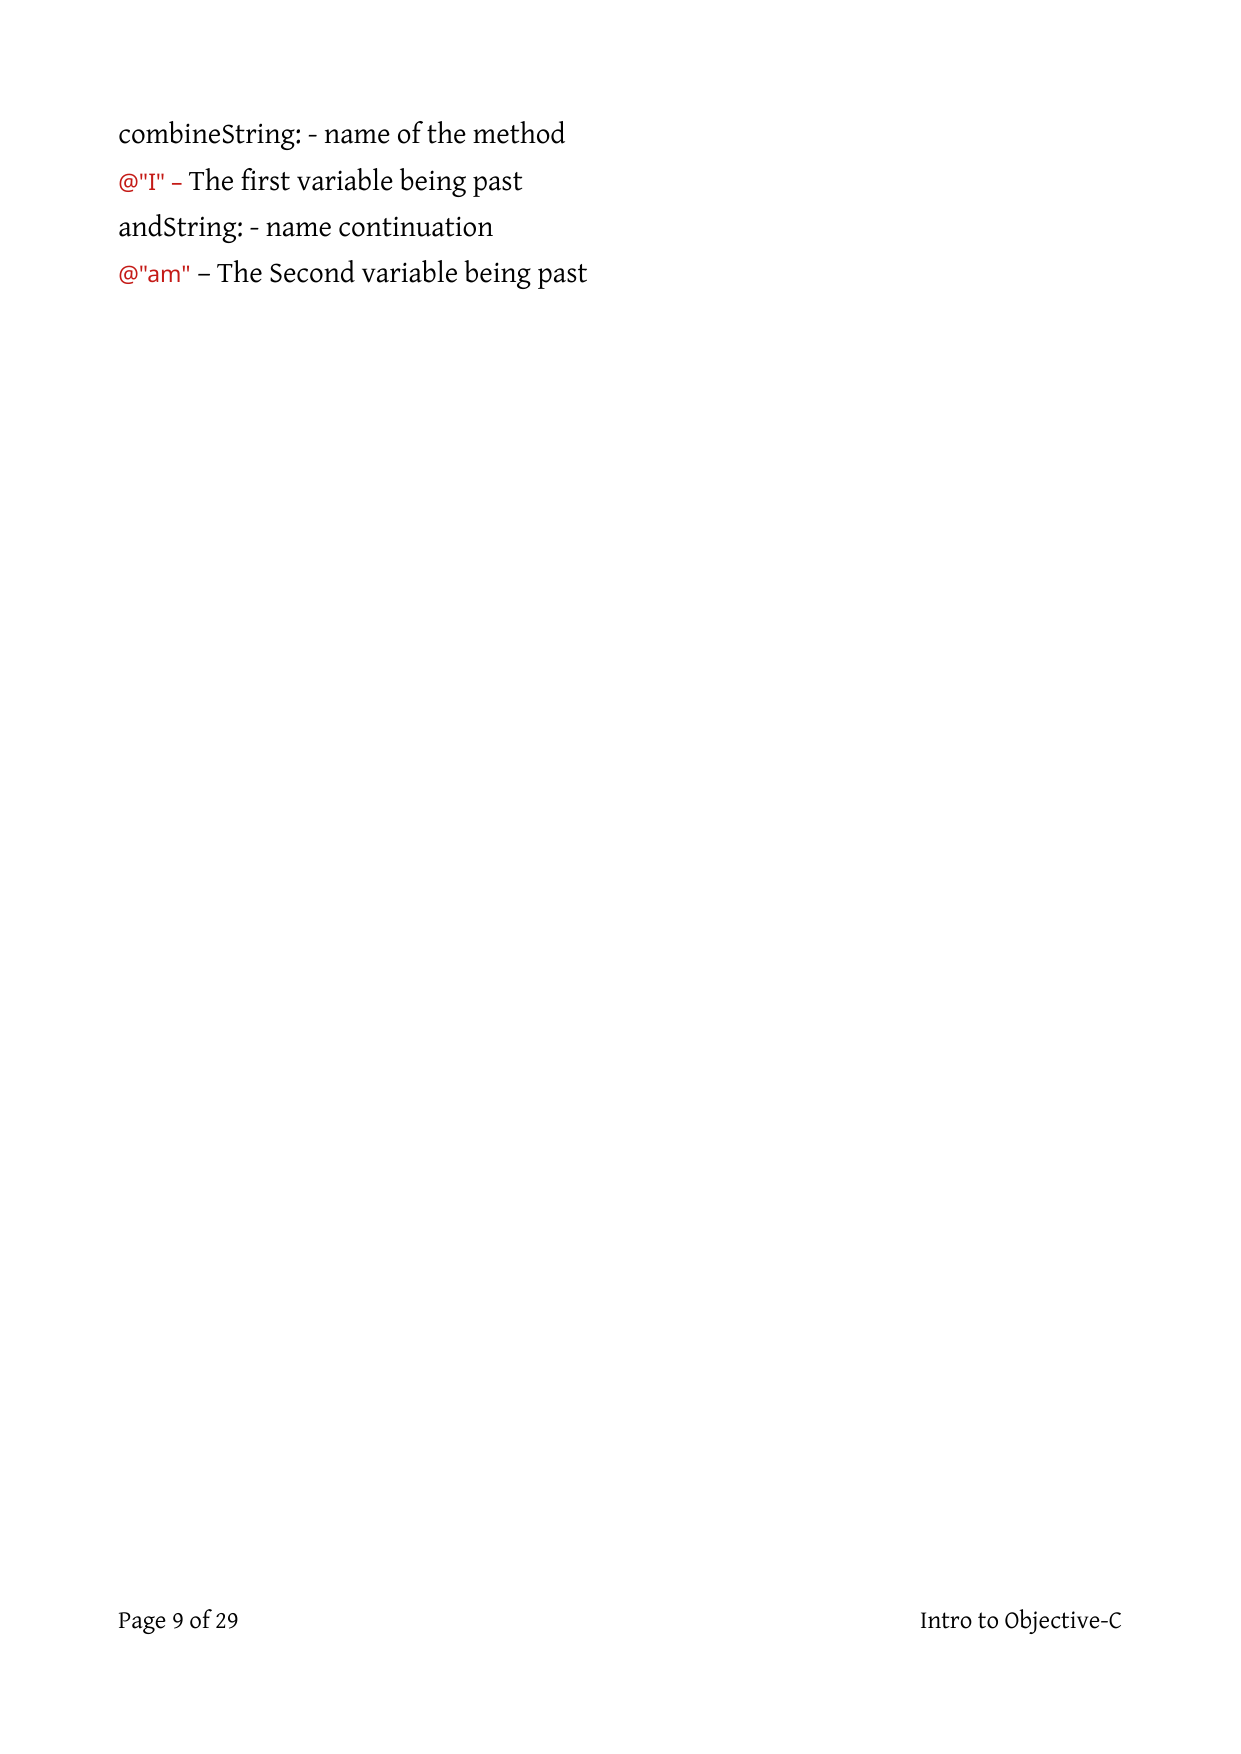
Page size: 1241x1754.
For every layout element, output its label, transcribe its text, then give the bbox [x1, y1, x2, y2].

text @"am" – The Second variable being past [118, 257, 1122, 291]
text @"I" – The first variable being past [118, 164, 1122, 198]
text combineString: - name of the method [118, 118, 1122, 152]
text andString: - name continuation [118, 211, 1122, 244]
